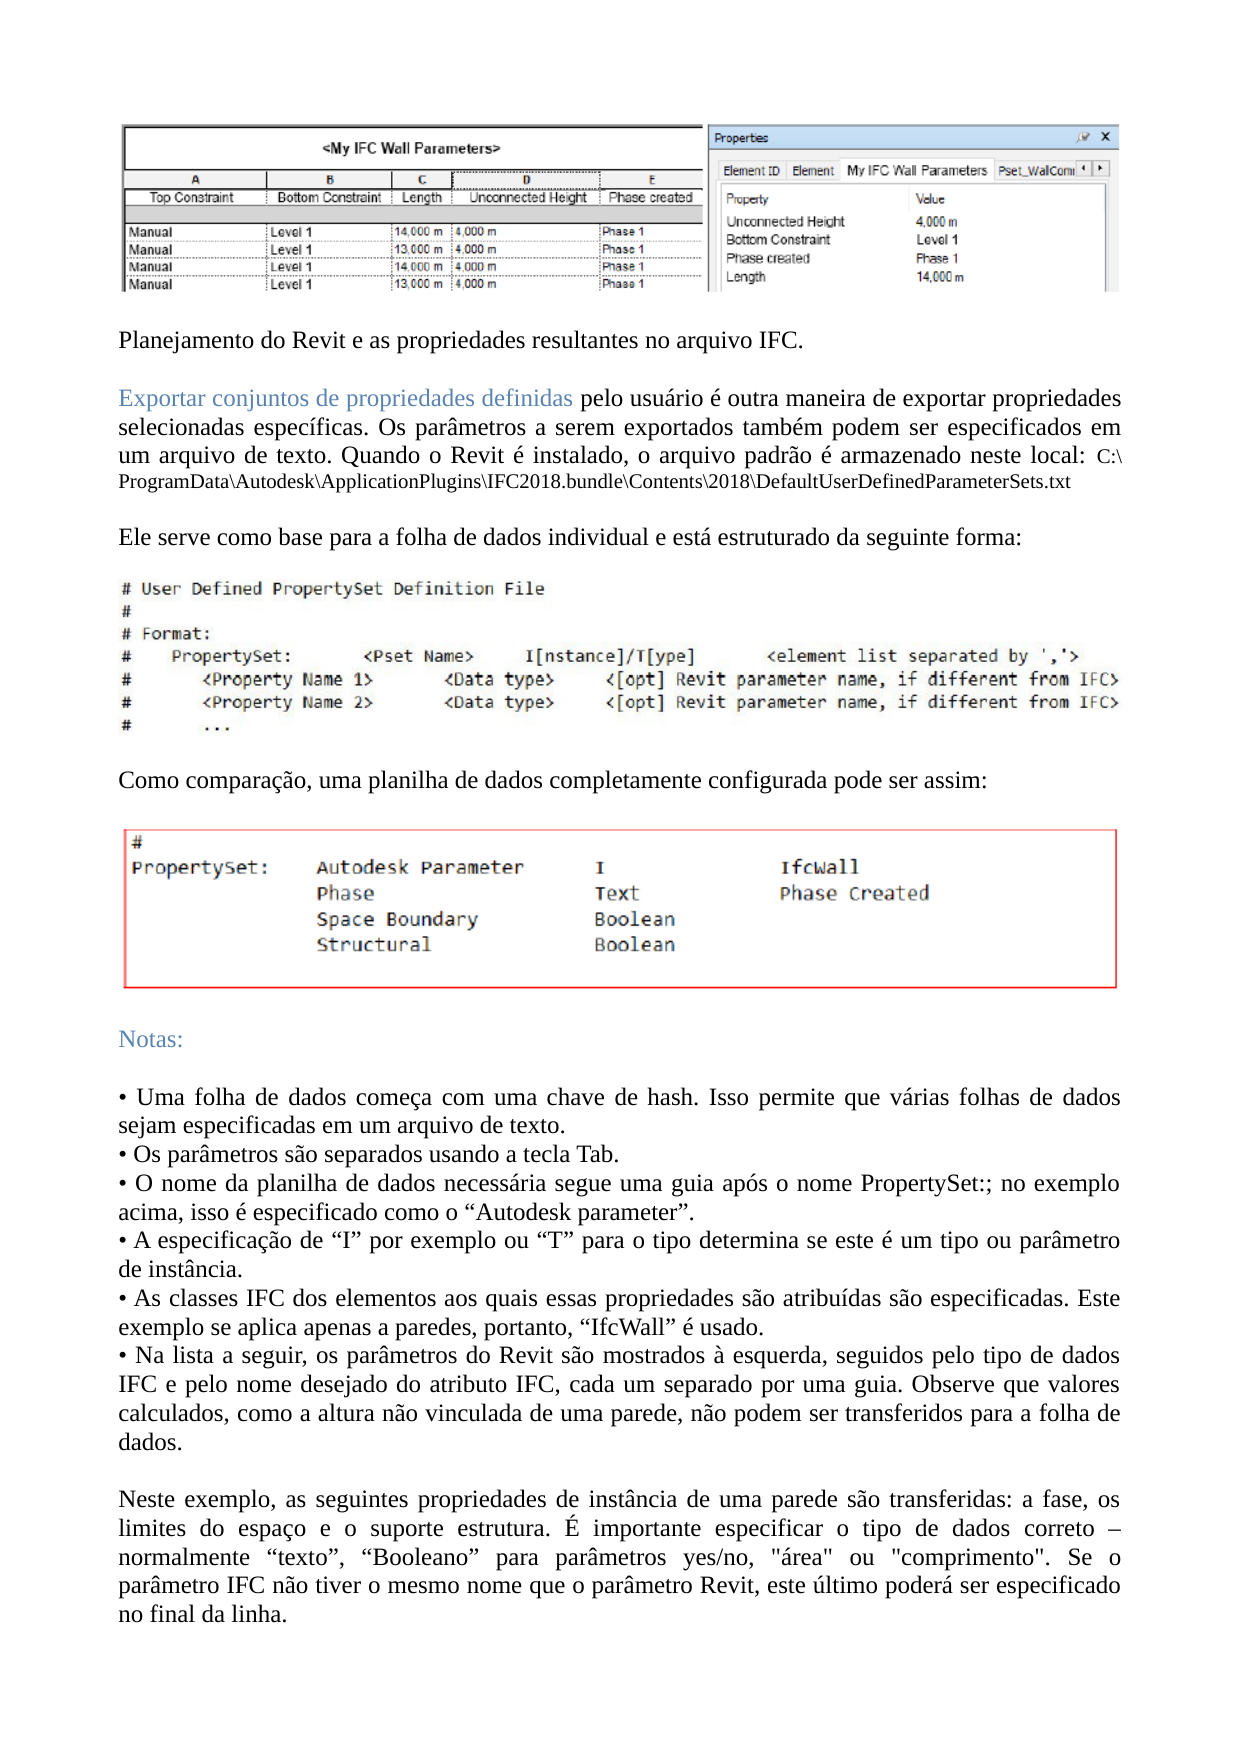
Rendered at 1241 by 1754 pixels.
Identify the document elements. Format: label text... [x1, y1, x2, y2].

text Neste exemplo, as seguintes propriedades de instância de uma parede são transferidas: a fase, os limites do espaço e o suporte estrutura. É importante especificar o tipo de dados correto – normalmente “texto”, “Booleano” para parâmetros yes/no, "área" ou "comprimento". Se o parâmetro IFC não tiver o mesmo nome que o parâmetro Revit, este último poderá ser especificado no final da linha. [118, 1484, 1122, 1628]
text Ele serve como base para a folha de dados individual e está estruturado da seguinte forma: [118, 522, 1122, 551]
picture [118, 822, 1123, 996]
text Exportar conjuntos de propriedades definidas pelo usuário é outra maneira de exportar propriedades selecionadas específicas. Os parâmetros a serem exportados também podem ser especificados em um arquivo de texto. Quando o Revit é instalado, o arquivo padrão é armazenado neste local: C:\ProgramData\Autodesk\ApplicationPlugins\IFC2018.bundle\Contents\2018\DefaultUserDefinedParameterSets.txt [118, 383, 1122, 493]
text • As classes IFC dos elementos aos quais essas propriedades são atribuídas são especificadas. Este exemplo se aplica apenas a paredes, portanto, “IfcWall” é usado. [118, 1283, 1122, 1340]
text Notas: [118, 1024, 1122, 1053]
text • Os parâmetros são separados usando a tecla Tab. [118, 1139, 1122, 1168]
text • Na lista a seguir, os parâmetros do Revit são mostrados à esquerda, seguidos pelo tipo de dados IFC e pelo nome desejado do atributo IFC, cada um separado por uma guia. Observe que valores calculados, como a altura não vinculada de uma parede, não podem ser transferidos para a folha de dados. [118, 1340, 1122, 1455]
text • O nome da planilha de dados necessária segue uma guia após o nome PropertySet:; no exemplo acima, isso é especificado como o “Autodesk parameter”. [118, 1168, 1122, 1225]
picture [118, 118, 1123, 297]
text Planejamento do Revit e as propriedades resultantes no arquivo IFC. [118, 325, 1122, 354]
picture [118, 579, 1123, 737]
text • A especificação de “I” por exemplo ou “T” para o tipo determina se este é um tipo ou parâmetro de instância. [118, 1225, 1122, 1283]
text Como comparação, uma planilha de dados completamente configurada pode ser assim: [118, 765, 1122, 794]
text • Uma folha de dados começa com uma chave de hash. Isso permite que várias folhas de dados sejam especificadas em um arquivo de texto. [118, 1082, 1122, 1139]
